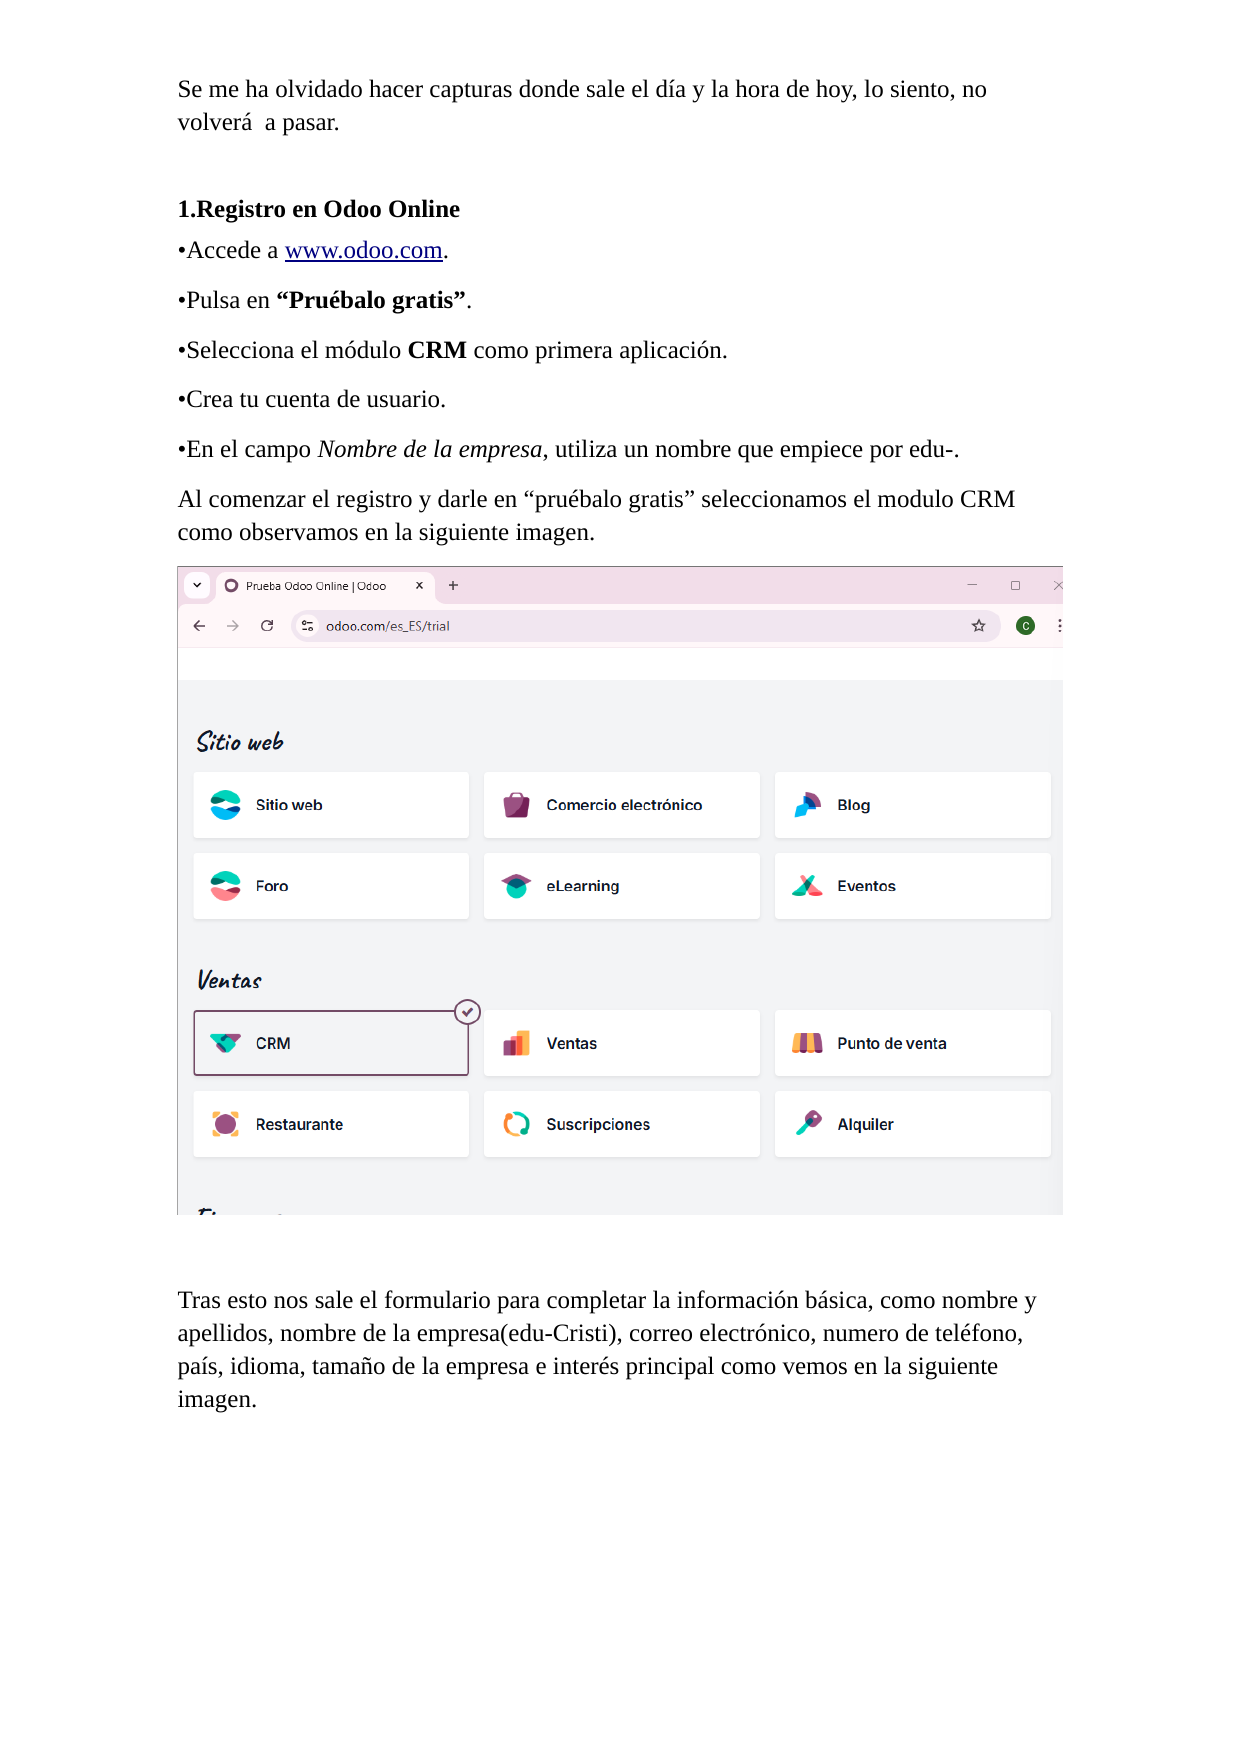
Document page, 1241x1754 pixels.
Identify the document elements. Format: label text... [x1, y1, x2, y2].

text •Selecciona el módulo CRM como primera aplicación. [177, 335, 1063, 363]
text Al comenzar el registro y darle en “pruébalo gratis” seleccionamos el modulo CRM como observamos en la siguiente imagen. [177, 484, 1063, 546]
text •En el campo Nombre de la empresa, utiliza un nombre que empiece por edu-. [177, 434, 1063, 463]
text •Crea tu cuenta de usuario. [177, 384, 1063, 413]
text Tras esto nos sale el formulario para completar la información básica, como nombre y apellidos, nombre de la empresa(edu-Cristi), correo electrónico, numero de teléfono, país, idioma, tamaño de la empresa e interés principal como vemos en la siguiente imagen. [177, 1285, 1063, 1413]
text •Pulsa en “Pruébalo gratis”. [177, 285, 1063, 314]
subtitle 1.Registro en Odoo Online [177, 194, 1063, 223]
text •Accede a www.odoo.com. [177, 235, 1063, 264]
text Se me ha olvidado hacer capturas donde sale el día y la hora de hoy, lo siento, no volverá a pasar. [177, 74, 1063, 136]
